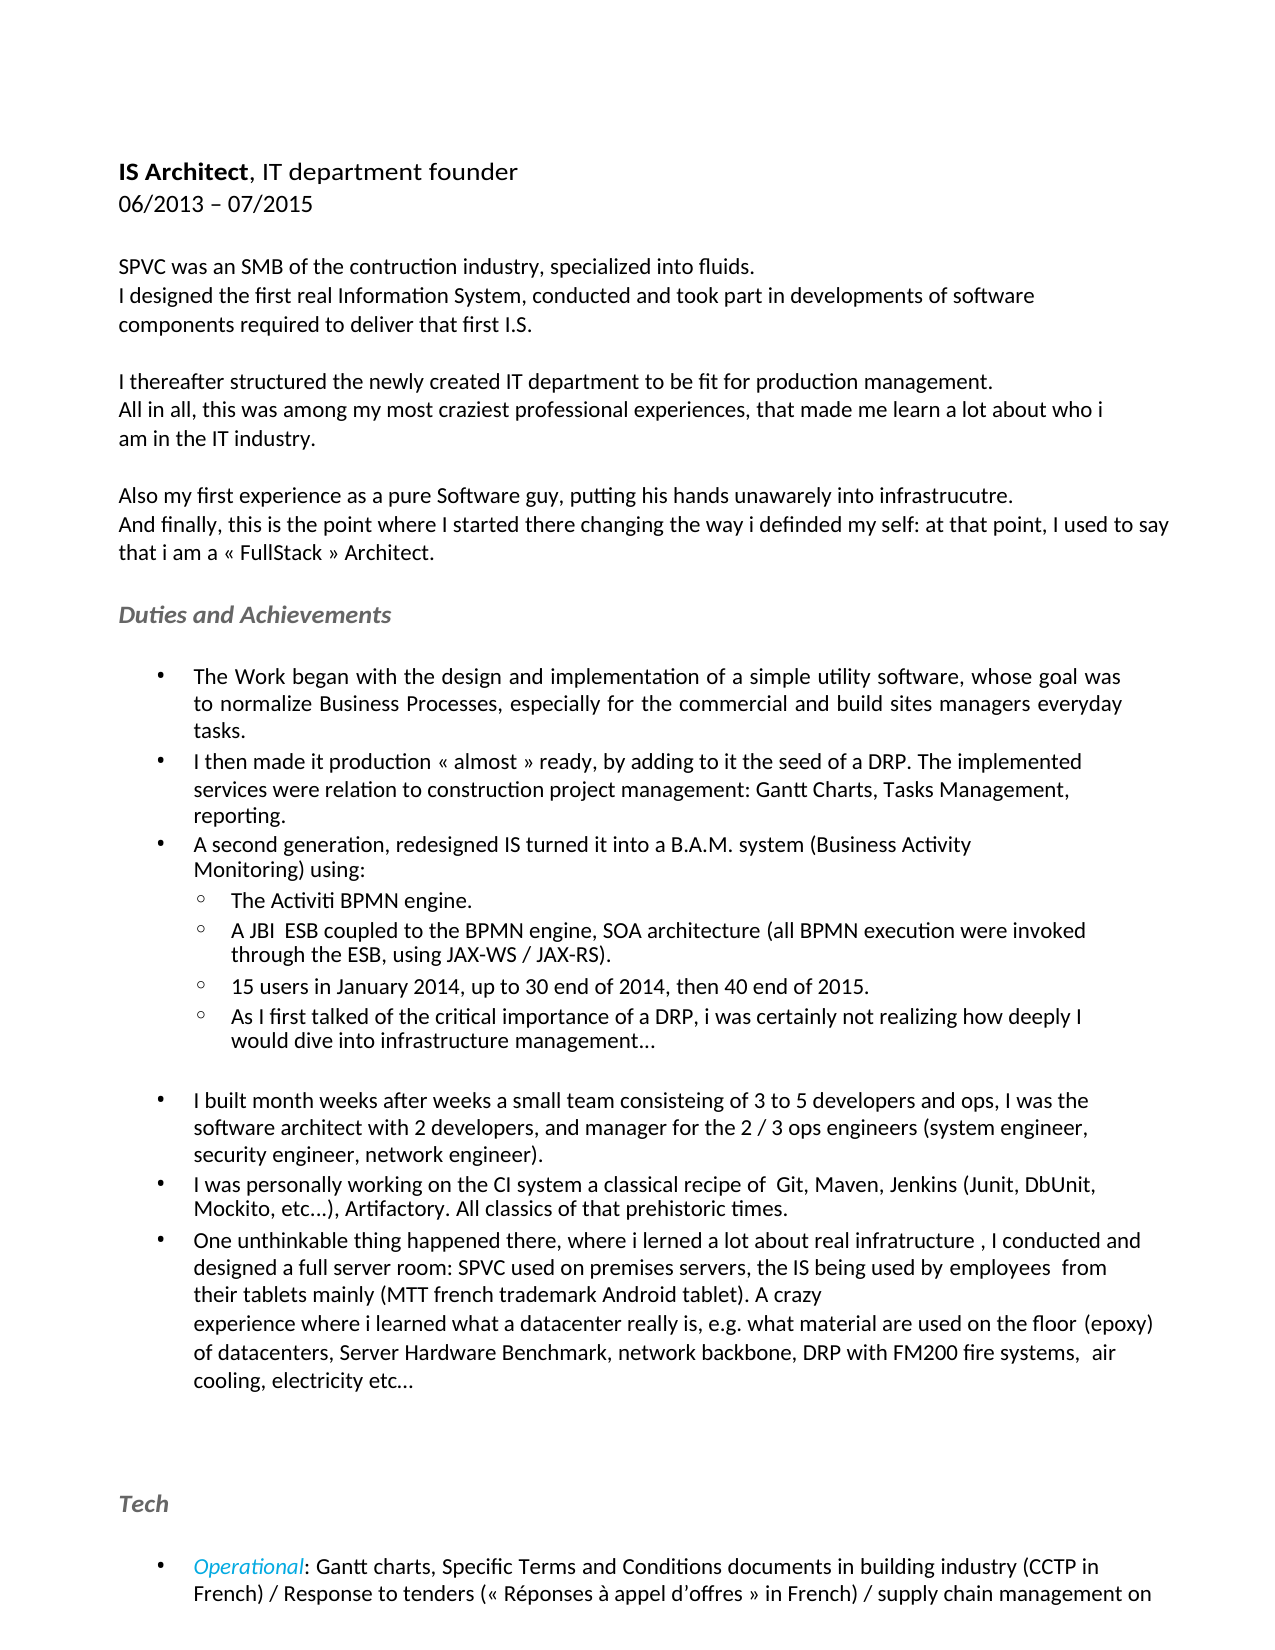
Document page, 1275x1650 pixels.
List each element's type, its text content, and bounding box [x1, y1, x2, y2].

text I designed the first real Information System, conducted and took part in developments of software components required to deliver that first I.S. [118, 281, 1149, 338]
text experience where i learned what a datacenter really is, e.g. what material are used on the floor (epoxy) of datacenters, Server Hardware Benchmark, network backbone, DRP with FM200 fire systems, air cooling, electricity etc… [193, 1309, 1169, 1395]
text Also my first experience as a pure Software guy, putting his hands unawarely into infrastrucutre. [118, 482, 1169, 510]
list 15 users in January 2014, up to 30 end of 2014, then 40 end of 2015. [193, 968, 1169, 1001]
list I built month weeks after weeks a small team consisteing of 3 to 5 developers and ops, I was the software architect with 2 developers, and manager for the 2 / 3 ops engineers (system engineer, security engineer, network engineer). [156, 1082, 1149, 1168]
text SPVC was an SMB of the contruction industry, specialized into fluids. [118, 252, 1169, 280]
text All in all, this was among my most craziest professional experiences, that made me learn a lot about who i am in the IT industry. [118, 395, 1135, 452]
text IS Architect, IT department founder [118, 156, 1169, 187]
list I then made it production « almost » ready, by adding to it the seed of a DRP. The implemented services were relation to construction project management: Gantt Charts, Tasks Management, reporting. [156, 744, 1145, 829]
text Duties and Achievements [118, 599, 1169, 629]
list Operational: Gantt charts, Specific Terms and Conditions documents in building industry (CCTP in French) / Response to tenders (« Réponses à appel d’offres » in French) / supply chain management on [156, 1548, 1152, 1607]
text And finally, this is the point where I started there changing the way i definded my self: at that point, I used to say that i am a « FullStack » Architect. [118, 510, 1169, 567]
list As I first talked of the critical importance of a DRP, i was certainly not realizing how deeply I would dive into infrastructure management... [193, 1001, 1151, 1054]
list A JBI ESB coupled to the BPMN engine, SOA architecture (all BPMN execution were invoked through the ESB, using JAX-WS / JAX-RS). [193, 915, 1107, 968]
list The Work began with the design and implementation of a simple utility software, whose goal was to normalize Business Processes, especially for the commercial and build sites managers everyday tasks. [156, 658, 1122, 744]
text I thereafter structured the newly created IT department to be fit for production management. [118, 367, 1169, 395]
list A second generation, redesigned IS turned it into a B.A.M. system (Business Activity Monitoring) using: [156, 829, 1045, 883]
list The Activiti BPMN engine. [193, 883, 1169, 915]
text 06/2013 – 07/2015 [118, 188, 1169, 219]
text Tech [118, 1488, 1169, 1518]
list One unthinkable thing happened there, where i lerned a lot about real infratructure , I conducted and designed a full server room: SPVC used on premises servers, the IS being used by employees from their tablets mainly (MTT french trademark Android tablet). A crazy [156, 1222, 1153, 1308]
list I was personally working on the CI system a classical recipe of Git, Maven, Jenkins (Junit, DbUnit, Mockito, etc...), Artifactory. All classics of that prehistoric times. [156, 1169, 1106, 1222]
